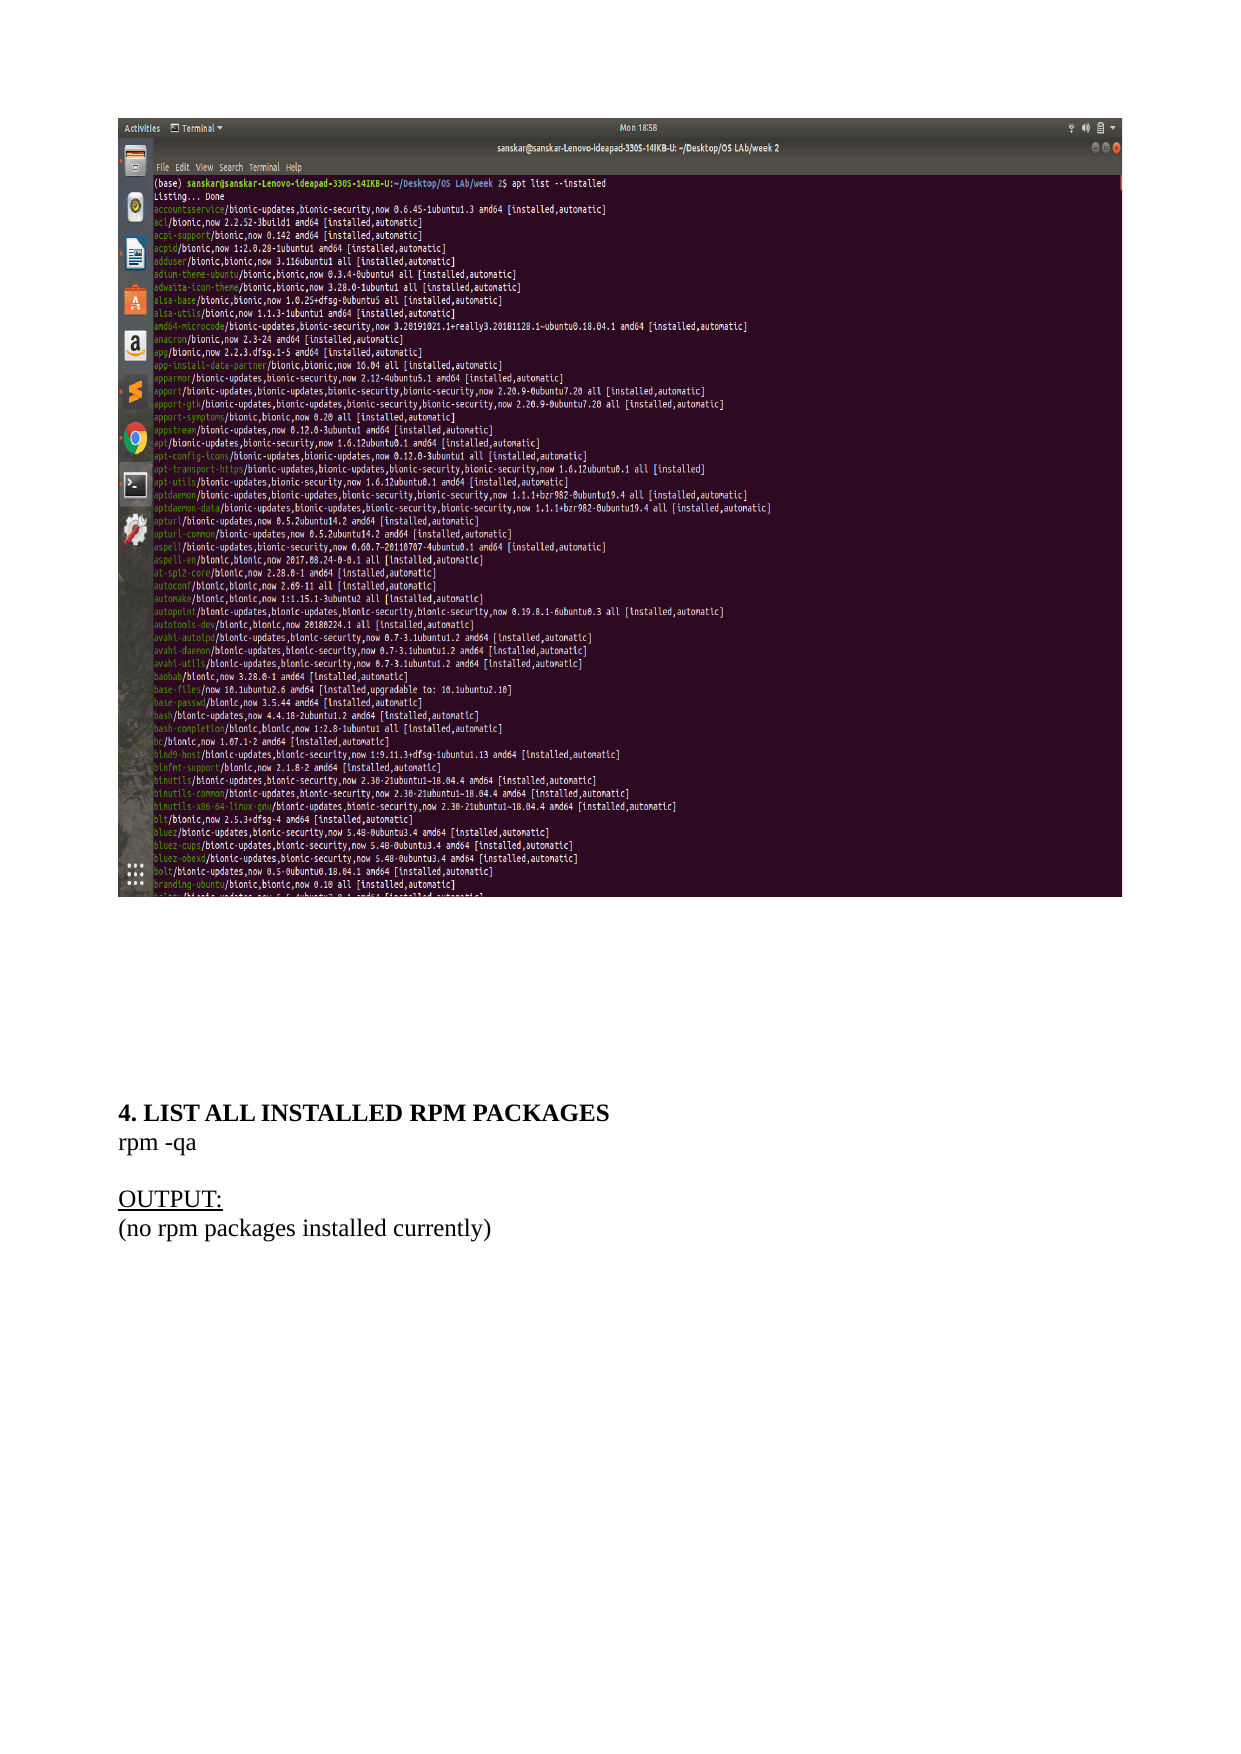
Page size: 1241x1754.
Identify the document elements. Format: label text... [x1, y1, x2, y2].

text OUTPUT: [118, 1184, 1122, 1213]
text rpm -qa [118, 1127, 1122, 1156]
picture [118, 118, 1123, 897]
text (no rpm packages installed currently) [118, 1213, 1122, 1242]
text 4. LIST ALL INSTALLED RPM PACKAGES [118, 1098, 1122, 1127]
